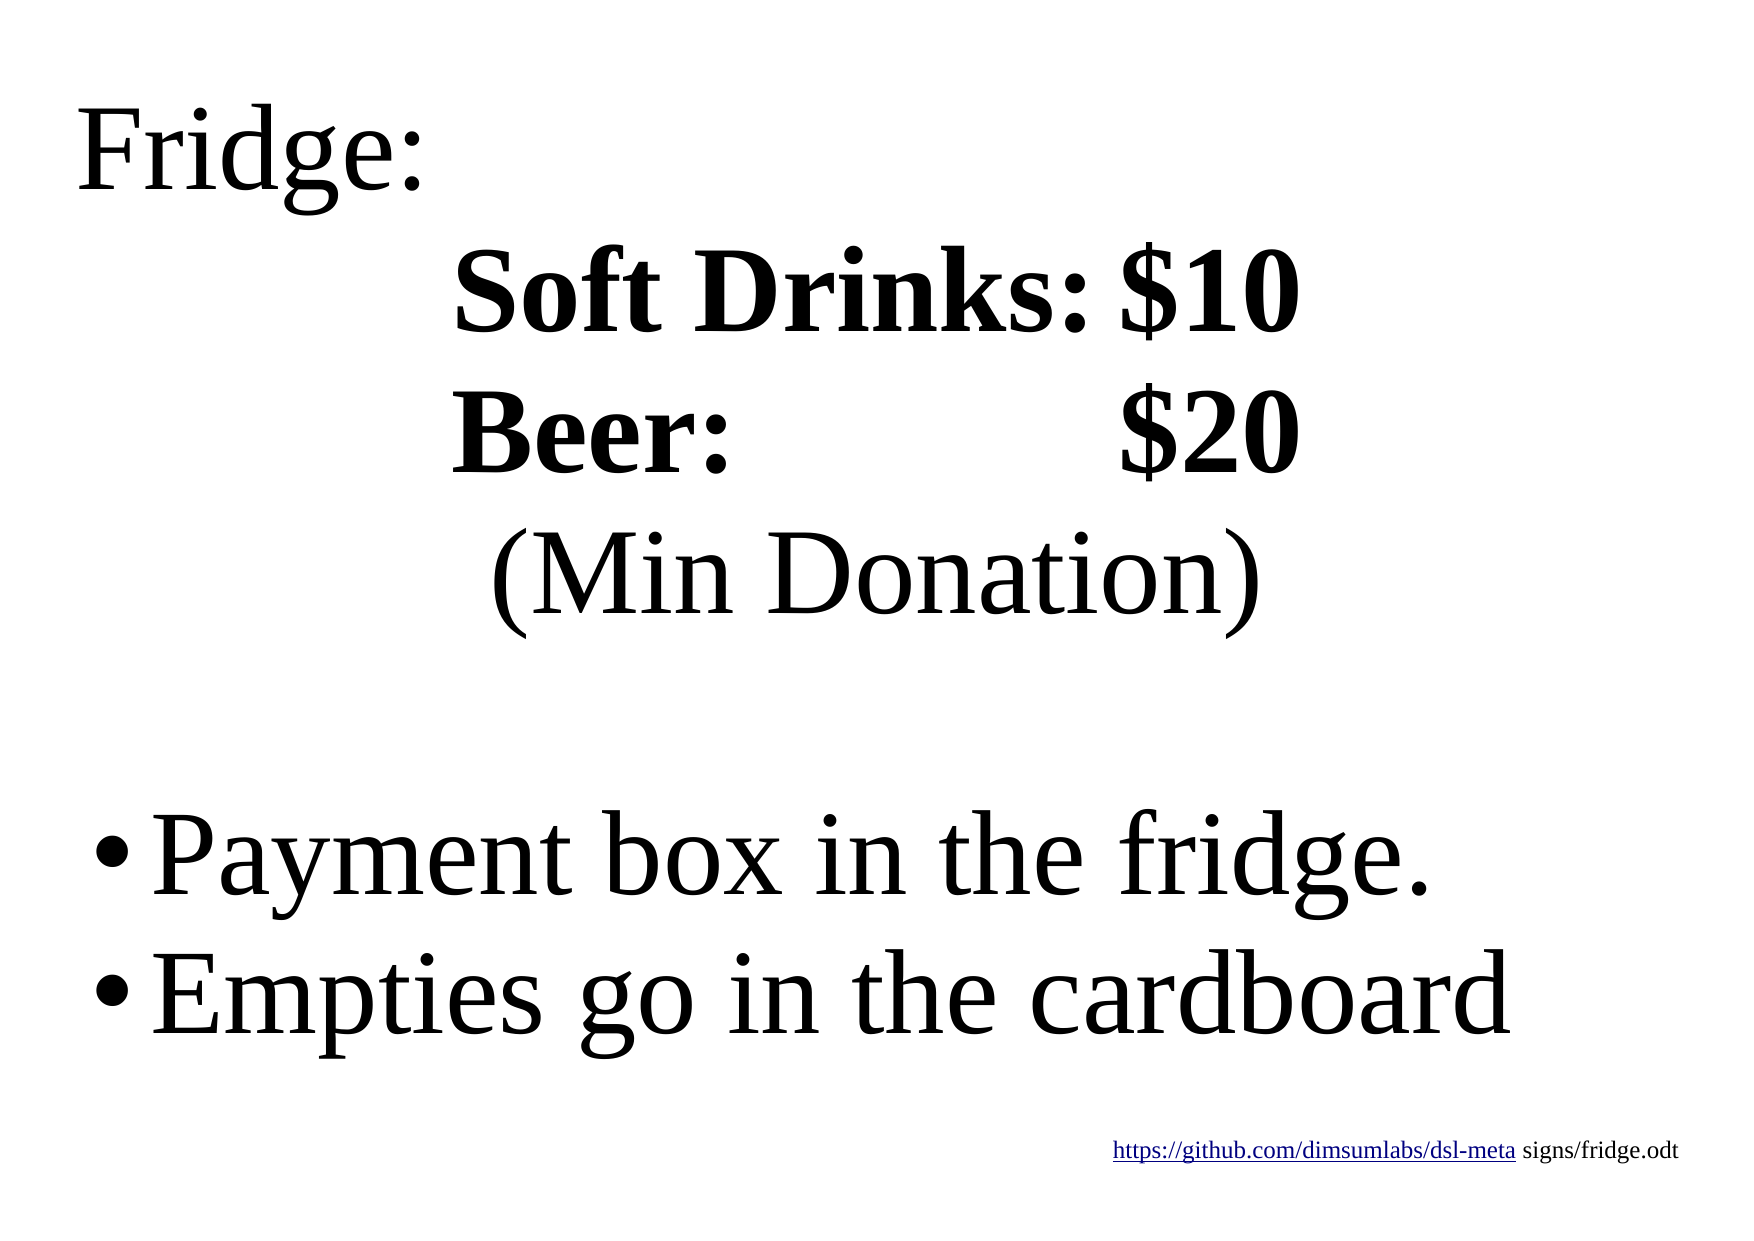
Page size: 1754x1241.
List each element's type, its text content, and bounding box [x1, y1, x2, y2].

text Fridge: [75, 75, 1678, 216]
text Soft Drinks: $10 [75, 216, 1678, 358]
list Empties go in the cardboard [93, 921, 1678, 1060]
text (Min Donation) [75, 499, 1678, 640]
list Payment box in the fridge. [93, 782, 1678, 921]
text Beer: $20 [75, 358, 1678, 499]
